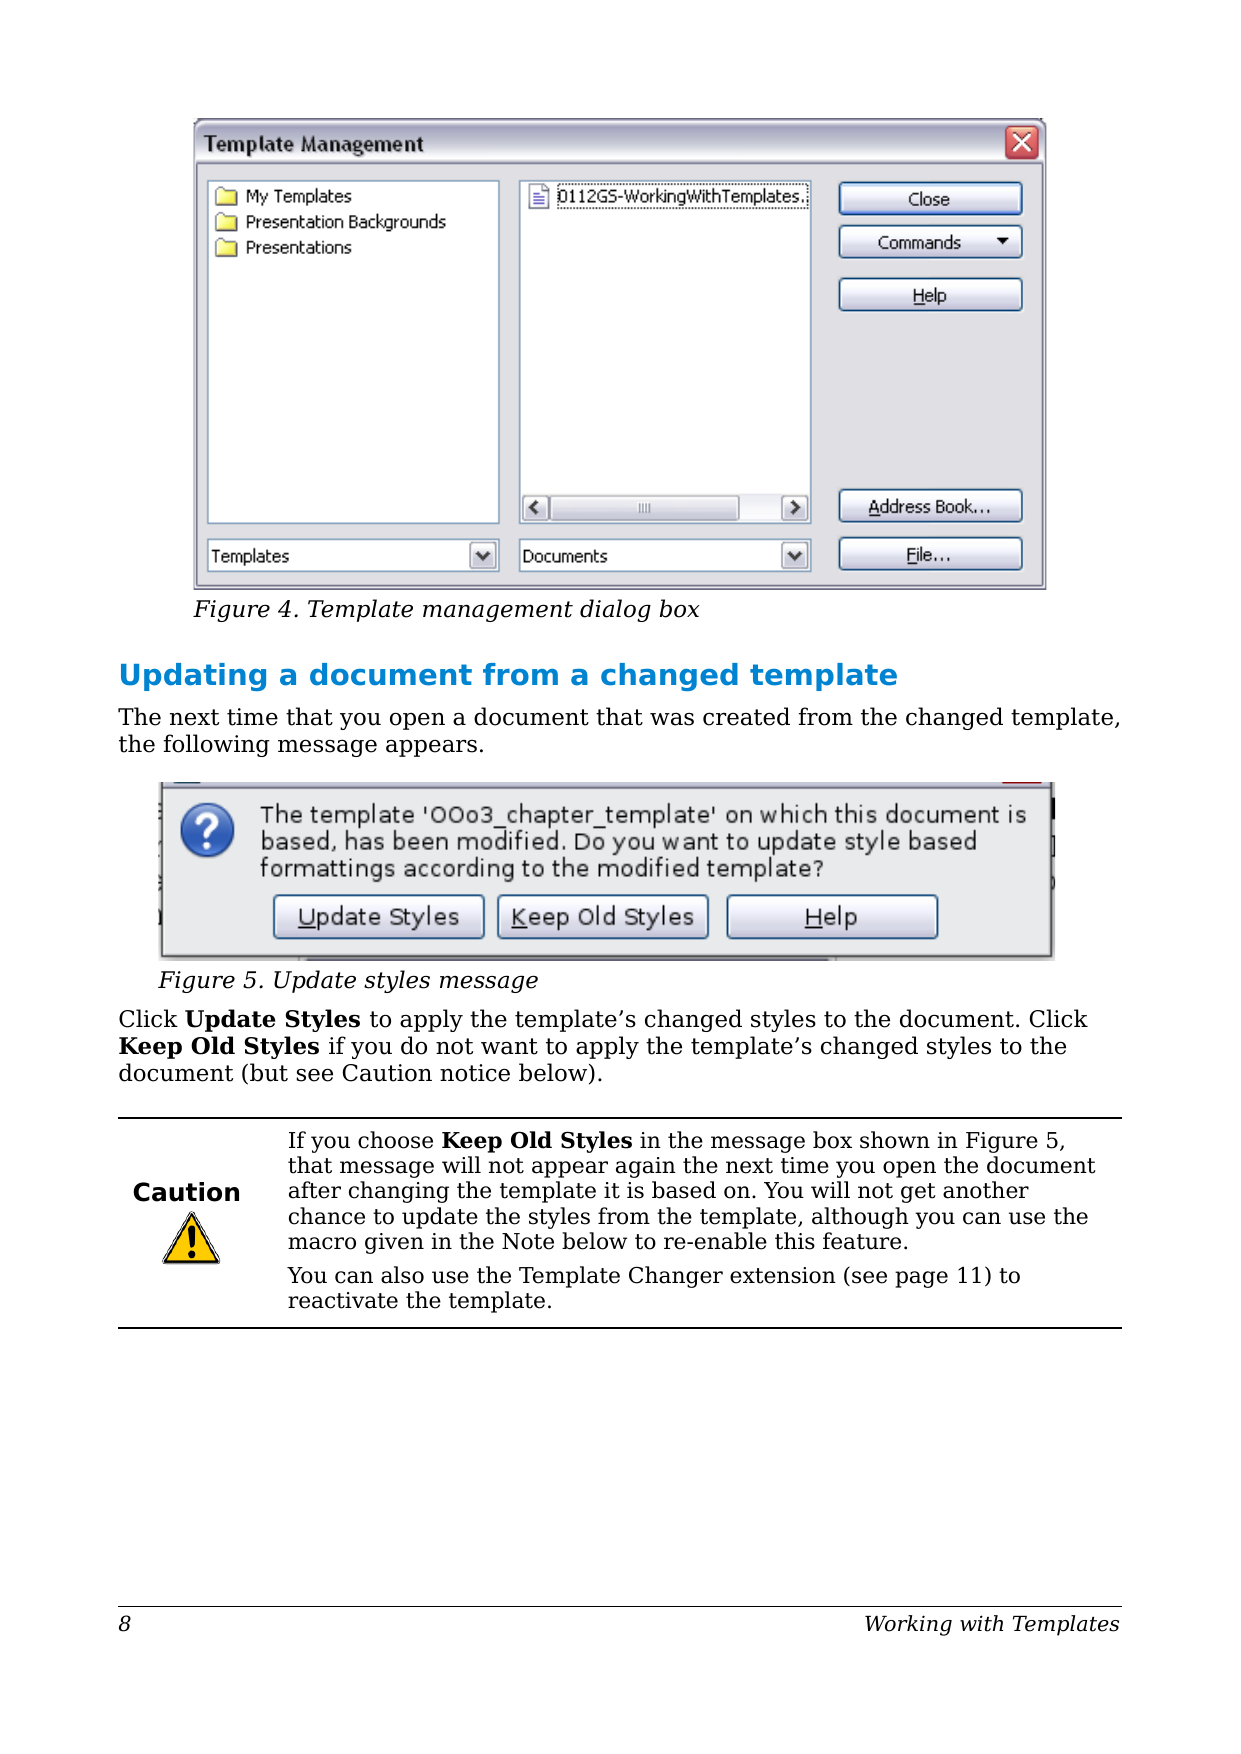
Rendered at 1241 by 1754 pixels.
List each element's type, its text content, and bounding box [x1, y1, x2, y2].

text Figure 5. Update styles message [158, 967, 1082, 993]
text The next time that you open a document that was created from the changed template, the following message appears. [118, 704, 1122, 758]
table_header Caution [118, 1119, 264, 1327]
text Figure 4. Template management dialog box [193, 596, 1047, 622]
subtitle Updating a document from a changed template [118, 658, 1122, 692]
picture [193, 118, 1047, 590]
picture [158, 782, 1055, 961]
text Click Update Styles to apply the template’s changed styles to the document. Click Keep Old Styles if you do not want to apply the template’s changed styles to the document (but see Caution notice below). [118, 1006, 1122, 1087]
picture [158, 1207, 224, 1268]
table_header If you choose Keep Old Styles in the message box shown in Figure 5, that message will not appear again the next time you open the document after changing the template it is based on. You will not get another chance to update the styles from the template, although you can use the macro given in the Note below to re-enable this feature. You can also use the Template Changer extension (see page 11) to reactivate the template. [264, 1119, 1122, 1327]
